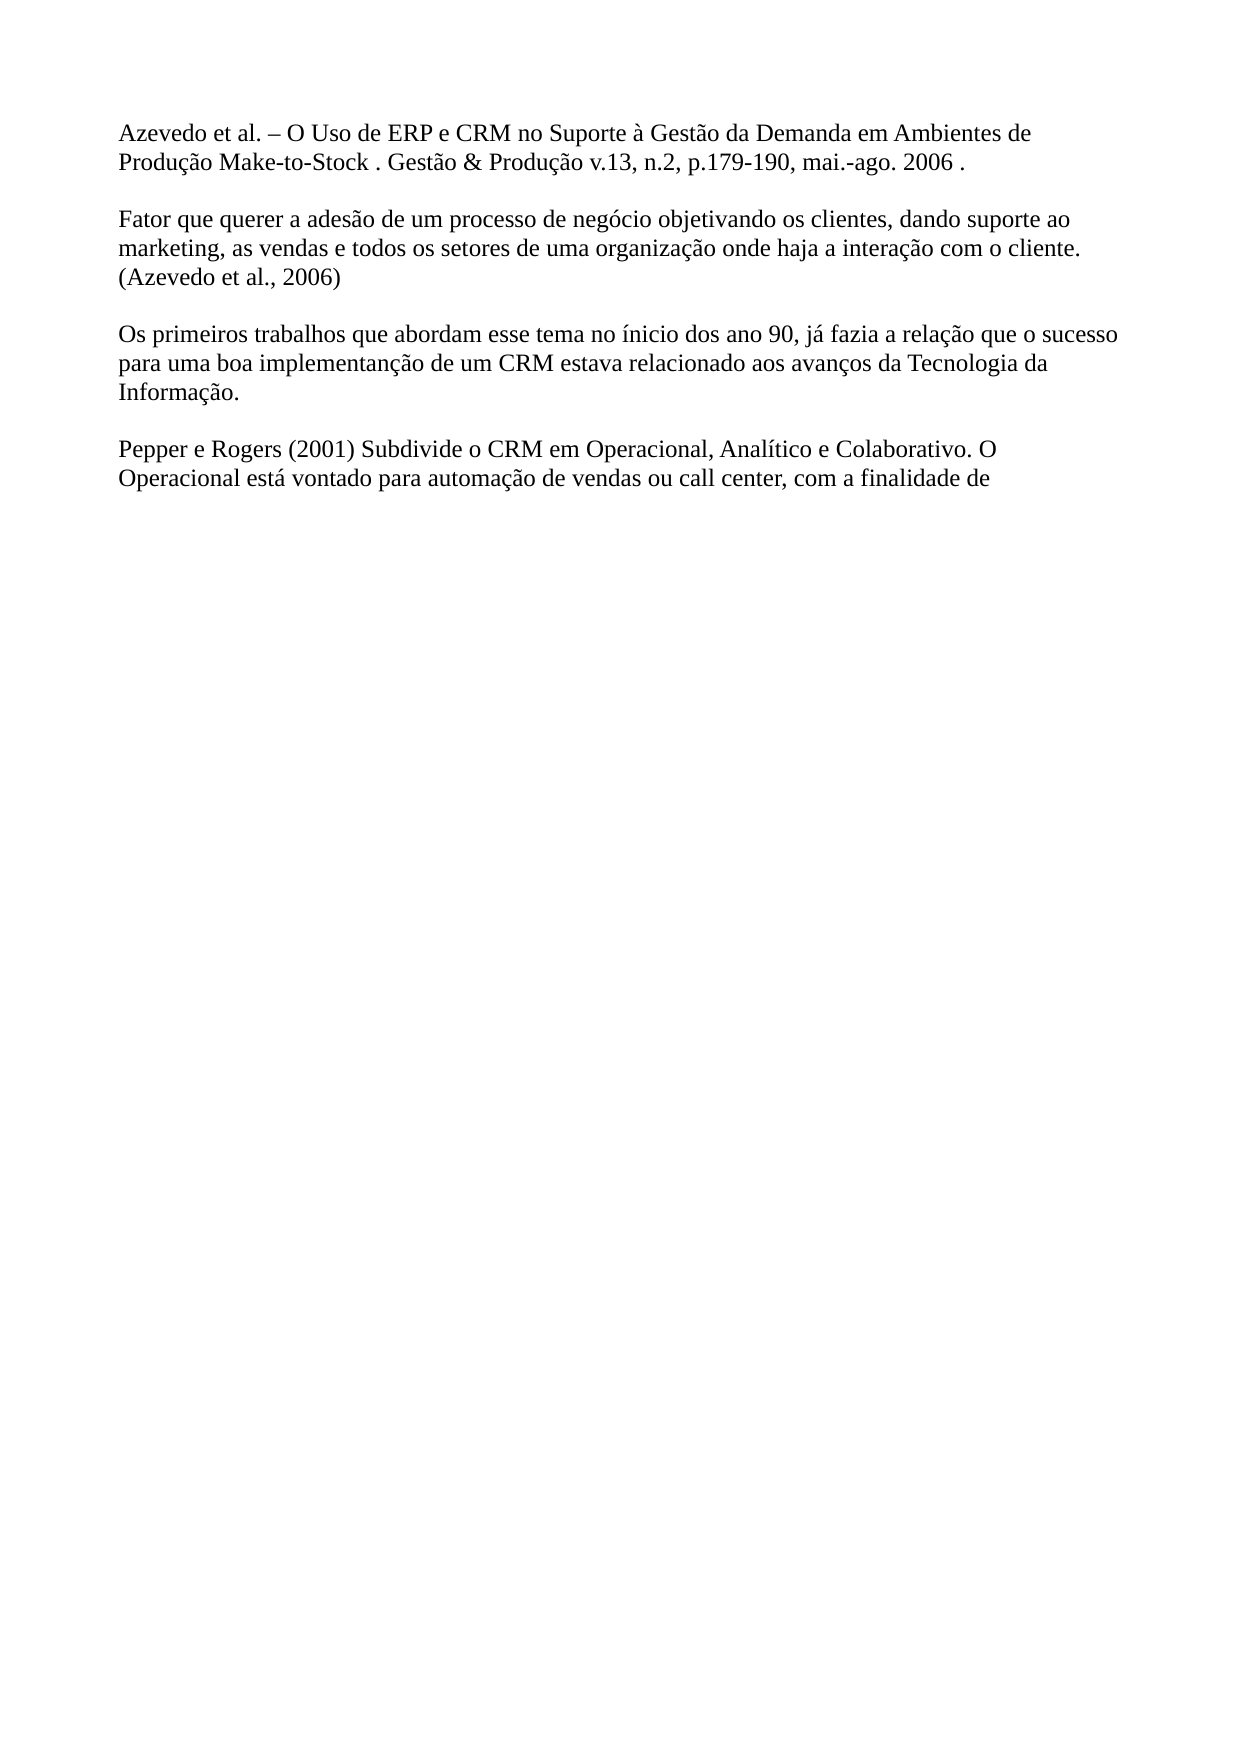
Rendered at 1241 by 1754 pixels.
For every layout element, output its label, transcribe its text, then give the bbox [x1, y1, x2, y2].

text Pepper e Rogers (2001) Subdivide o CRM em Operacional, Analítico e Colaborativo. O Operacional está vontado para automação de vendas ou call center, com a finalidade de [118, 434, 1122, 492]
text Azevedo et al. – O Uso de ERP e CRM no Suporte à Gestão da Demanda em Ambientes de Produção Make-to-Stock . Gestão & Produção v.13, n.2, p.179-190, mai.-ago. 2006 . [118, 118, 1122, 176]
text Os primeiros trabalhos que abordam esse tema no ínicio dos ano 90, já fazia a relação que o sucesso para uma boa implementanção de um CRM estava relacionado aos avanços da Tecnologia da Informação. [118, 319, 1122, 406]
text Fator que querer a adesão de um processo de negócio objetivando os clientes, dando suporte ao marketing, as vendas e todos os setores de uma organização onde haja a interação com o cliente. (Azevedo et al., 2006) [118, 204, 1122, 291]
